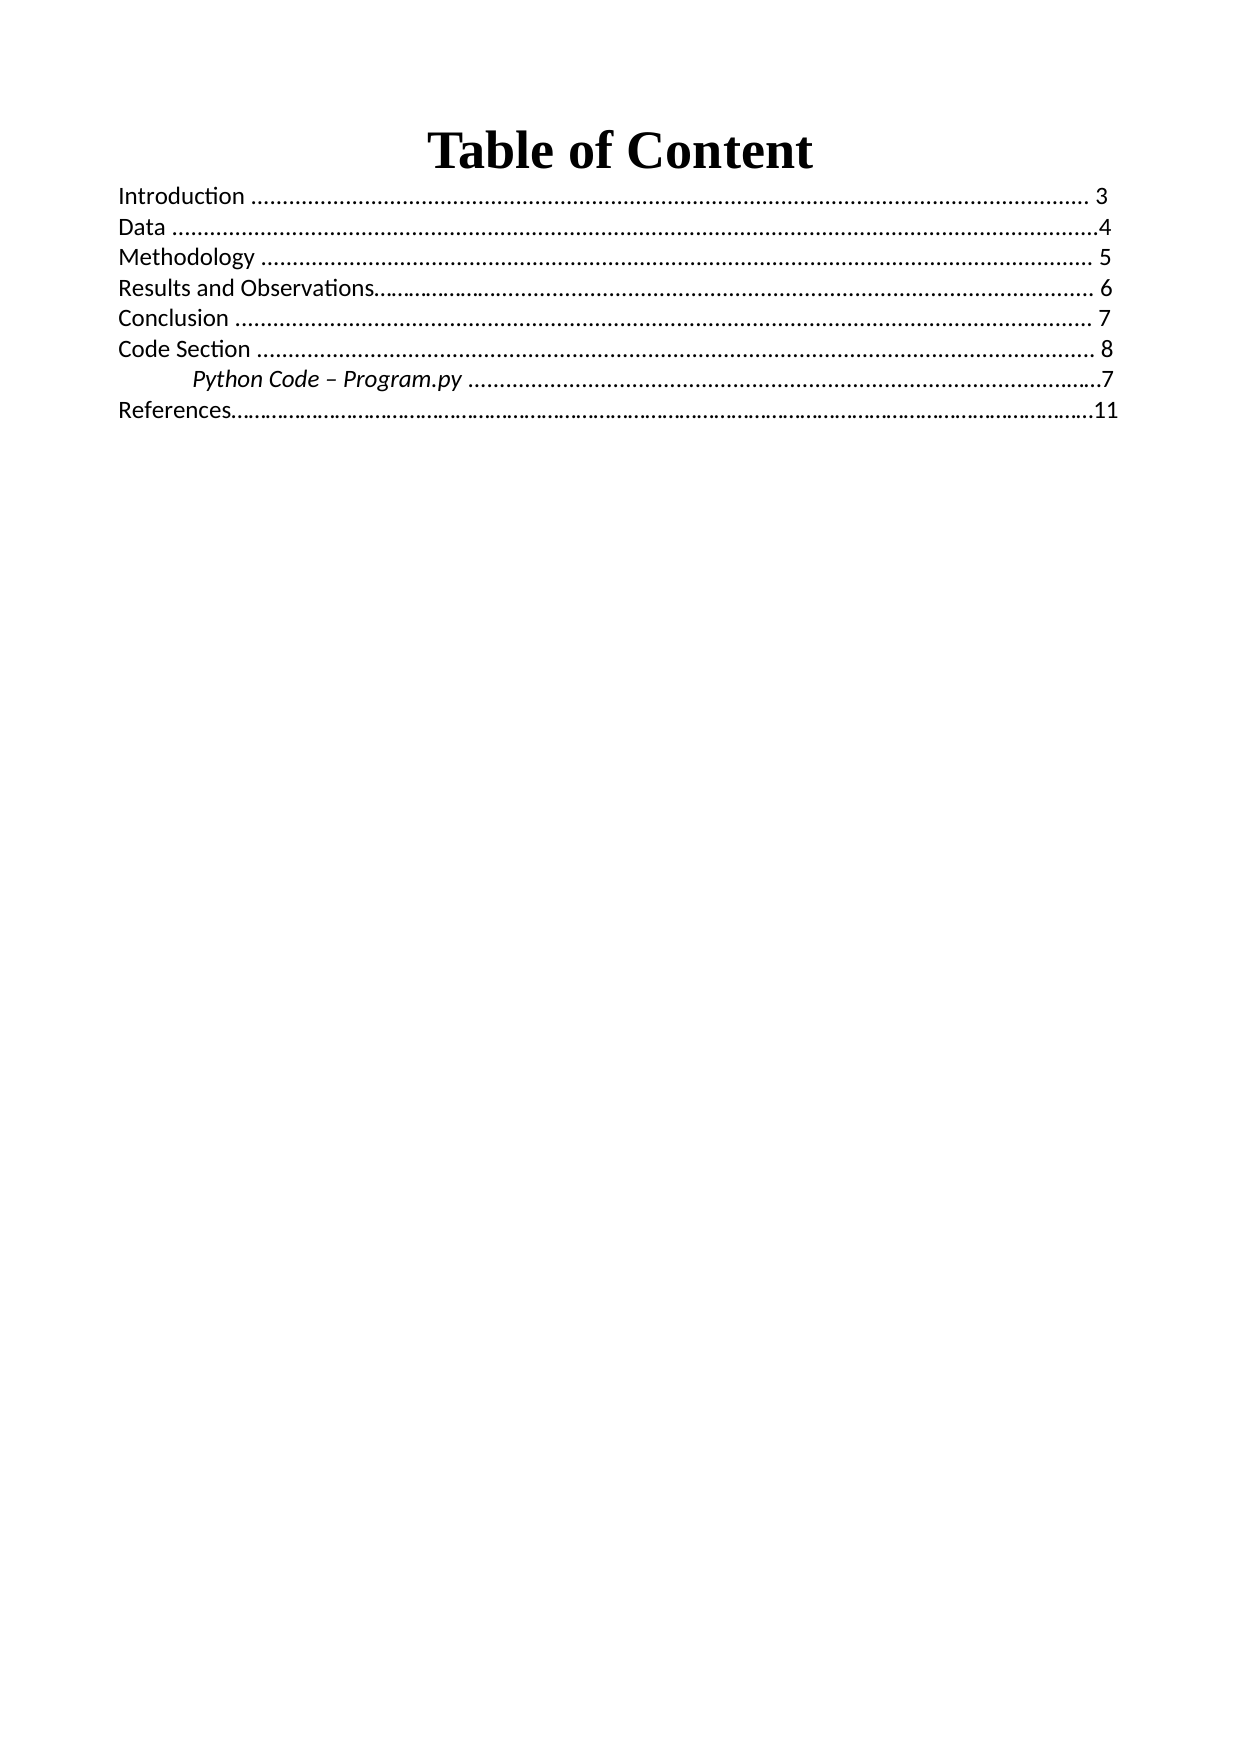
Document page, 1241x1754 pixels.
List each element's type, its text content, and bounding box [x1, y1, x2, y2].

text Table of Content [118, 118, 1122, 180]
text Results and Observations…………………............................................................................................... 6 [118, 272, 1122, 302]
text Data ...................................................................................................................................................4 [118, 211, 1122, 241]
text Conclusion ........................................................................................................................................ 7 [118, 302, 1122, 333]
text Introduction ..................................................................................................................................... 3 [118, 180, 1122, 211]
text Methodology .................................................................................................................................... 5 [118, 241, 1122, 272]
text References……………………………………………………………………………………………………………………………………11 [118, 394, 1122, 424]
text Code Section ..................................................................................................................................... 8 [118, 333, 1122, 363]
text Python Code – Program.py ...............................................................................................……7 [192, 363, 1122, 394]
